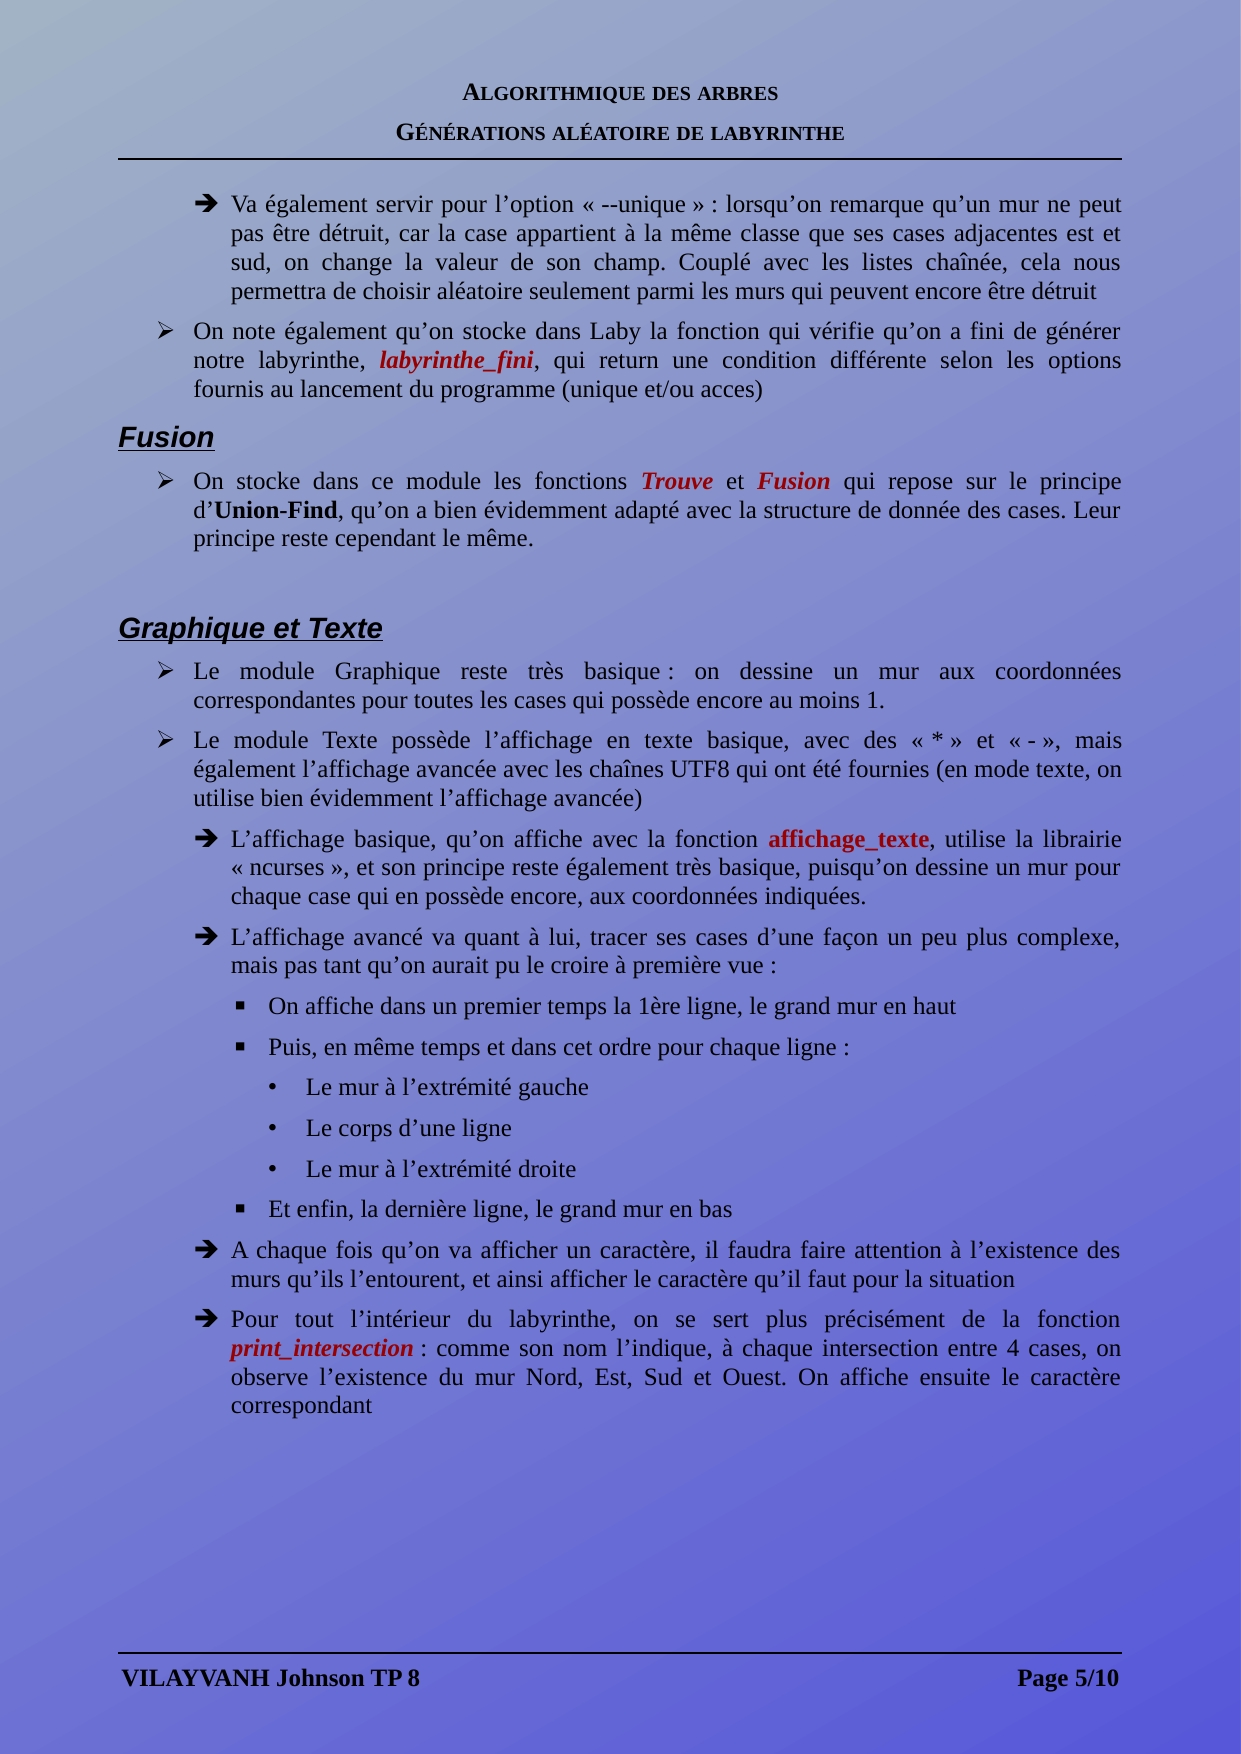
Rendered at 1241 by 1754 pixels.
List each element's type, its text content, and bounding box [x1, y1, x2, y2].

subtitle Graphique et Texte [118, 611, 1122, 644]
subtitle Pour tout l’intérieur du labyrinthe, on se sert plus précisément de la fonction print_intersection : comme son nom l’indique, à chaque intersection entre 4 cases, on observe l’existence du mur Nord, Est, Sud et Ouest. On affiche ensuite le caractère correspondant [193, 1304, 1122, 1419]
subtitle A chaque fois qu’on va afficher un caractère, il faudra faire attention à l’existence des murs qu’ils l’entourent, et ainsi afficher le caractère qu’il faut pour la situation [193, 1235, 1122, 1292]
subtitle Fusion [118, 420, 1122, 454]
subtitle L’affichage basique, qu’on affiche avec la fonction affichage_texte, utilise la librairie « ncurses », et son principe reste également très basique, puisqu’on dessine un mur pour chaque case qui en possède encore, aux coordonnées indiquées. [193, 824, 1122, 910]
subtitle Va également servir pour l’option « --unique » : lorsqu’on remarque qu’un mur ne peut pas être détruit, car la case appartient à la même classe que ses cases adjacentes est et sud, on change la valeur de son champ. Couplé avec les listes chaînée, cela nous permettra de choisir aléatoire seulement parmi les murs qui peuvent encore être détruit [193, 189, 1122, 304]
subtitle On affiche dans un premier temps la 1ère ligne, le grand mur en haut [231, 991, 1122, 1020]
subtitle Et enfin, la dernière ligne, le grand mur en bas [231, 1194, 1122, 1223]
subtitle On stocke dans ce module les fonctions Trouve et Fusion qui repose sur le principe d’Union-Find, qu’on a bien évidemment adapté avec la structure de donnée des cases. Leur principe reste cependant le même. [156, 466, 1122, 552]
subtitle On note également qu’on stocke dans Laby la fonction qui vérifie qu’on a fini de générer notre labyrinthe, labyrinthe_fini, qui return une condition différente selon les options fournis au lancement du programme (unique et/ou acces) [156, 316, 1122, 403]
subtitle Le corps d’une ligne [268, 1113, 1122, 1142]
subtitle Le module Graphique reste très basique : on dessine un mur aux coordonnées correspondantes pour toutes les cases qui possède encore au moins 1. [156, 656, 1122, 714]
subtitle Le mur à l’extrémité droite [268, 1154, 1122, 1182]
subtitle L’affichage avancé va quant à lui, tracer ses cases d’une façon un peu plus complexe, mais pas tant qu’on aurait pu le croire à première vue : [193, 922, 1122, 979]
subtitle Puis, en même temps et dans cet ordre pour chaque ligne : [231, 1032, 1122, 1061]
subtitle Le mur à l’extrémité gauche [268, 1072, 1122, 1101]
subtitle Le module Texte possède l’affichage en texte basique, avec des « * » et « - », mais également l’affichage avancée avec les chaînes UTF8 qui ont été fournies (en mode texte, on utilise bien évidemment l’affichage avancée) [156, 726, 1122, 812]
